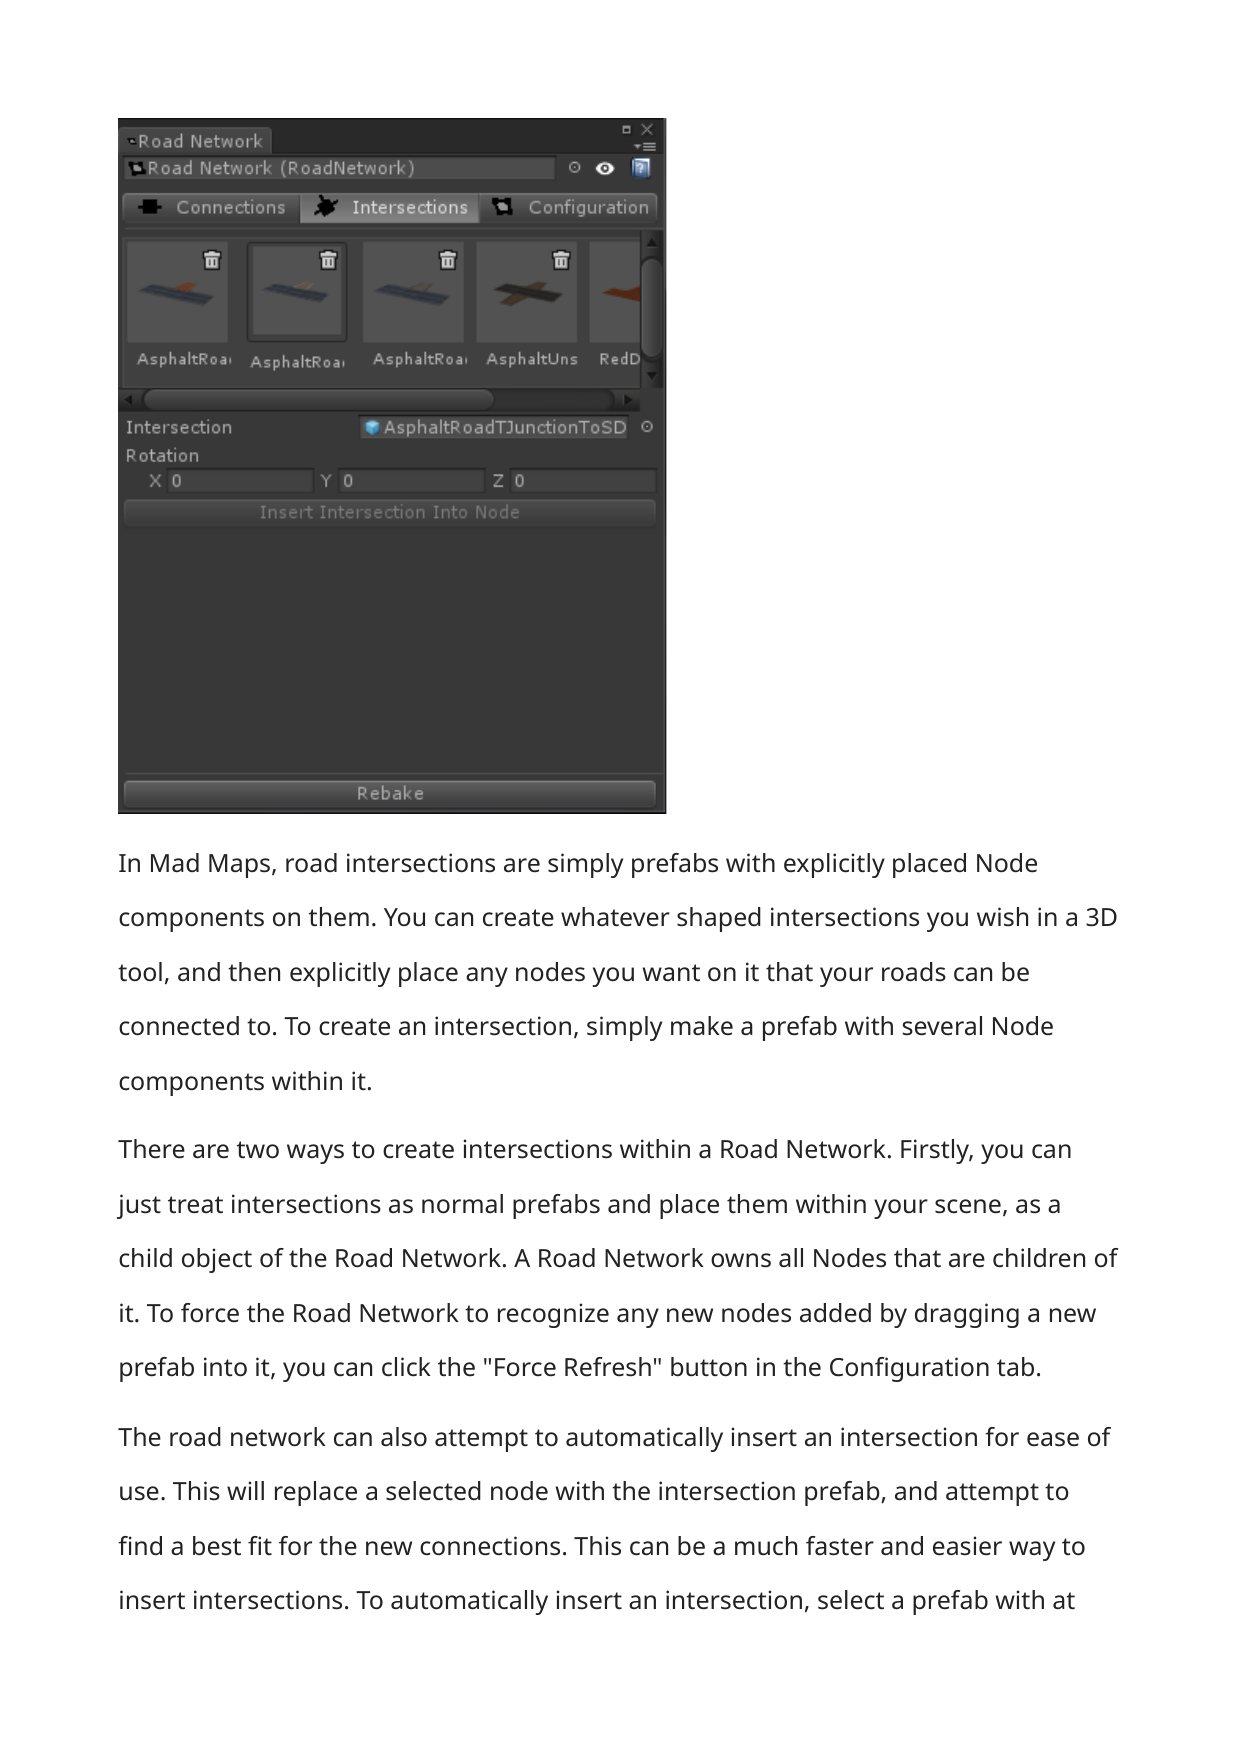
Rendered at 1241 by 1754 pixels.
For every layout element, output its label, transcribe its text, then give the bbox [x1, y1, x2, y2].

text The road network can also attempt to automatically insert an intersection for ease of use. This will replace a selected node with the intersection prefab, and attempt to find a best fit for the new connections. This can be a much faster and easier way to insert intersections. To automatically insert an intersection, select a prefab with at [118, 1419, 1122, 1617]
text In Mad Maps, road intersections are simply prefabs with explicitly placed Node components on them. You can create whatever shaped intersections you wish in a 3D tool, and then explicitly place any nodes you want on it that your roads can be connected to. To create an intersection, simply make a prefab with several Node components within it. [118, 845, 1122, 1097]
picture [118, 118, 667, 814]
text There are two ways to create intersections within a Road Network. Firstly, you can just treat intersections as normal prefabs and place them within your scene, as a child object of the Road Network. A Road Network owns all Nodes that are children of it. To force the Road Network to recognize any new nodes added by dragging a new prefab into it, you can click the "Force Refresh" button in the Configuration tab. [118, 1132, 1122, 1384]
